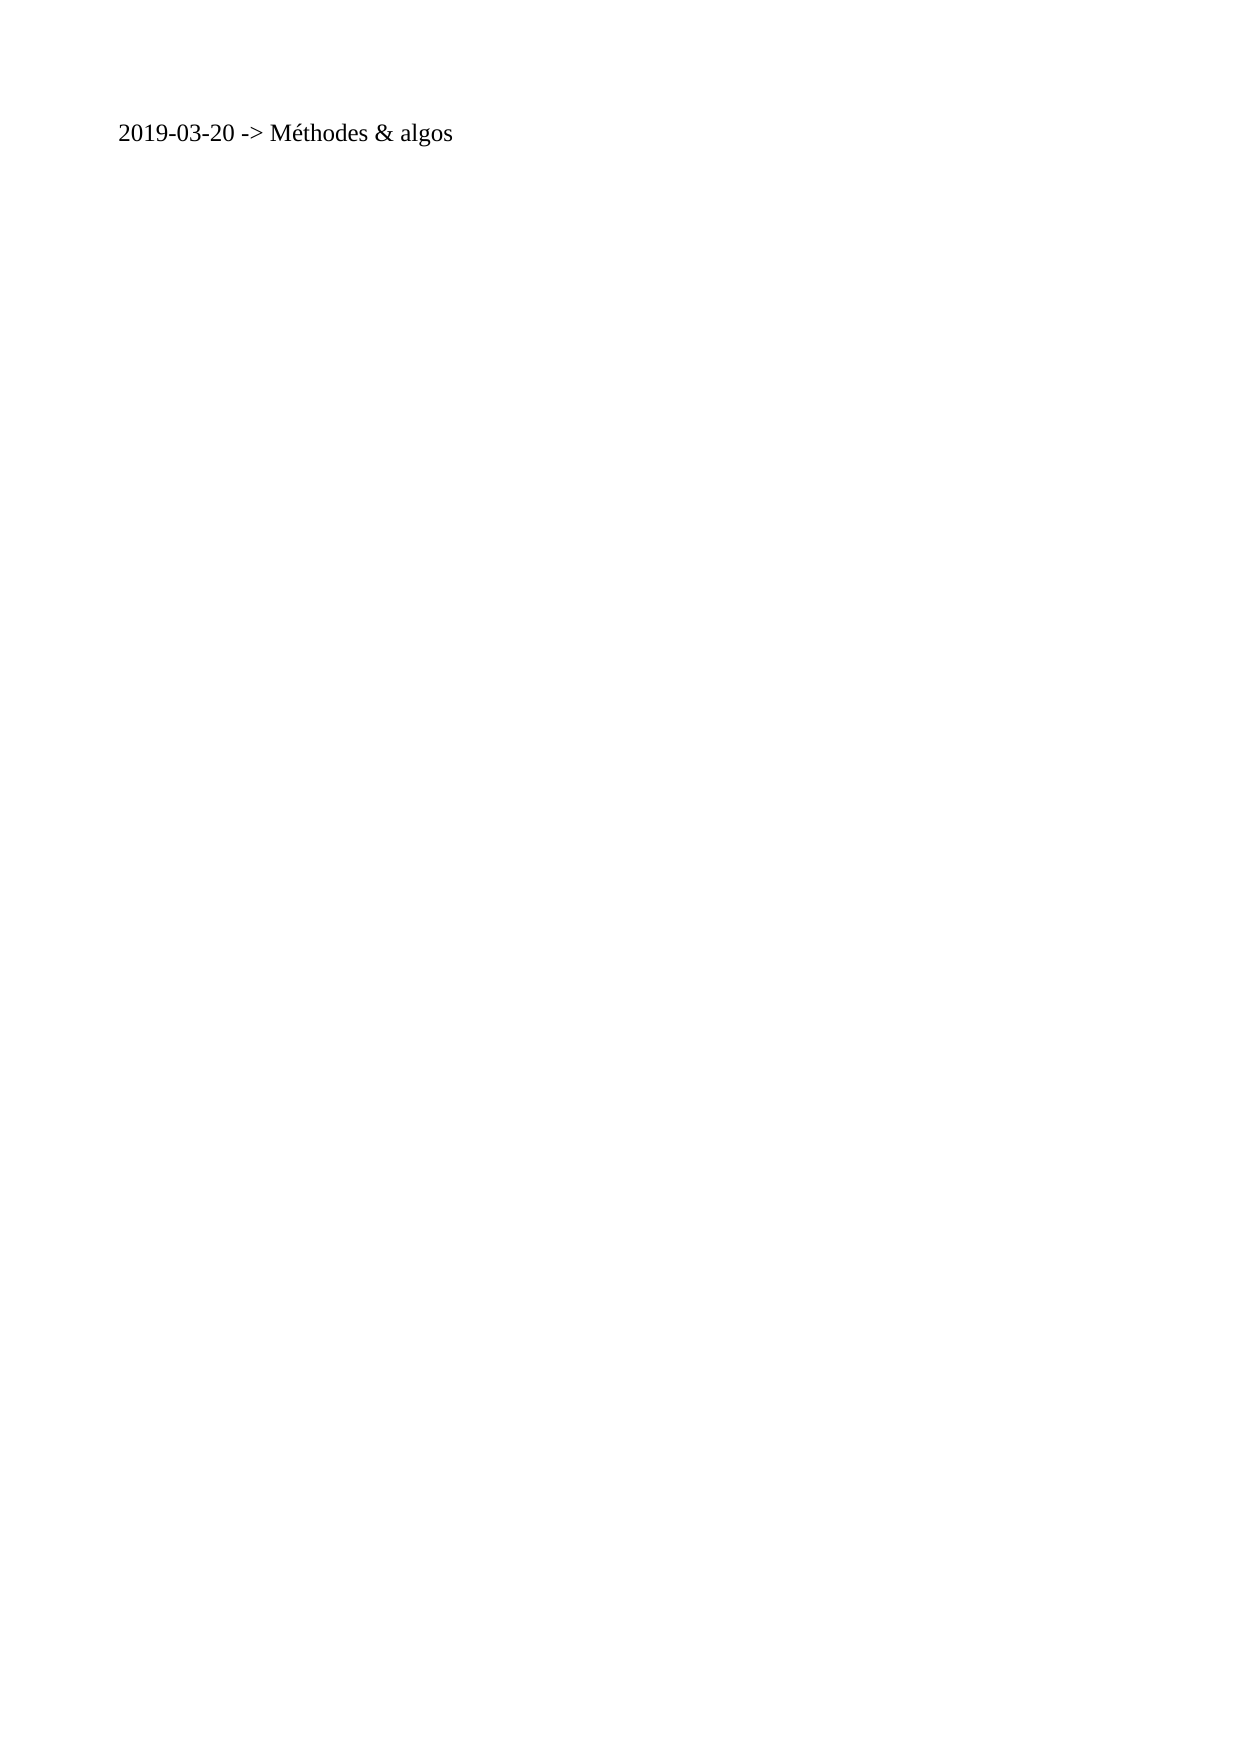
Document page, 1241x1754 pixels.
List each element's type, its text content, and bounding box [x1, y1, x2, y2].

text 2019-03-20 -> Méthodes & algos [118, 118, 1122, 147]
